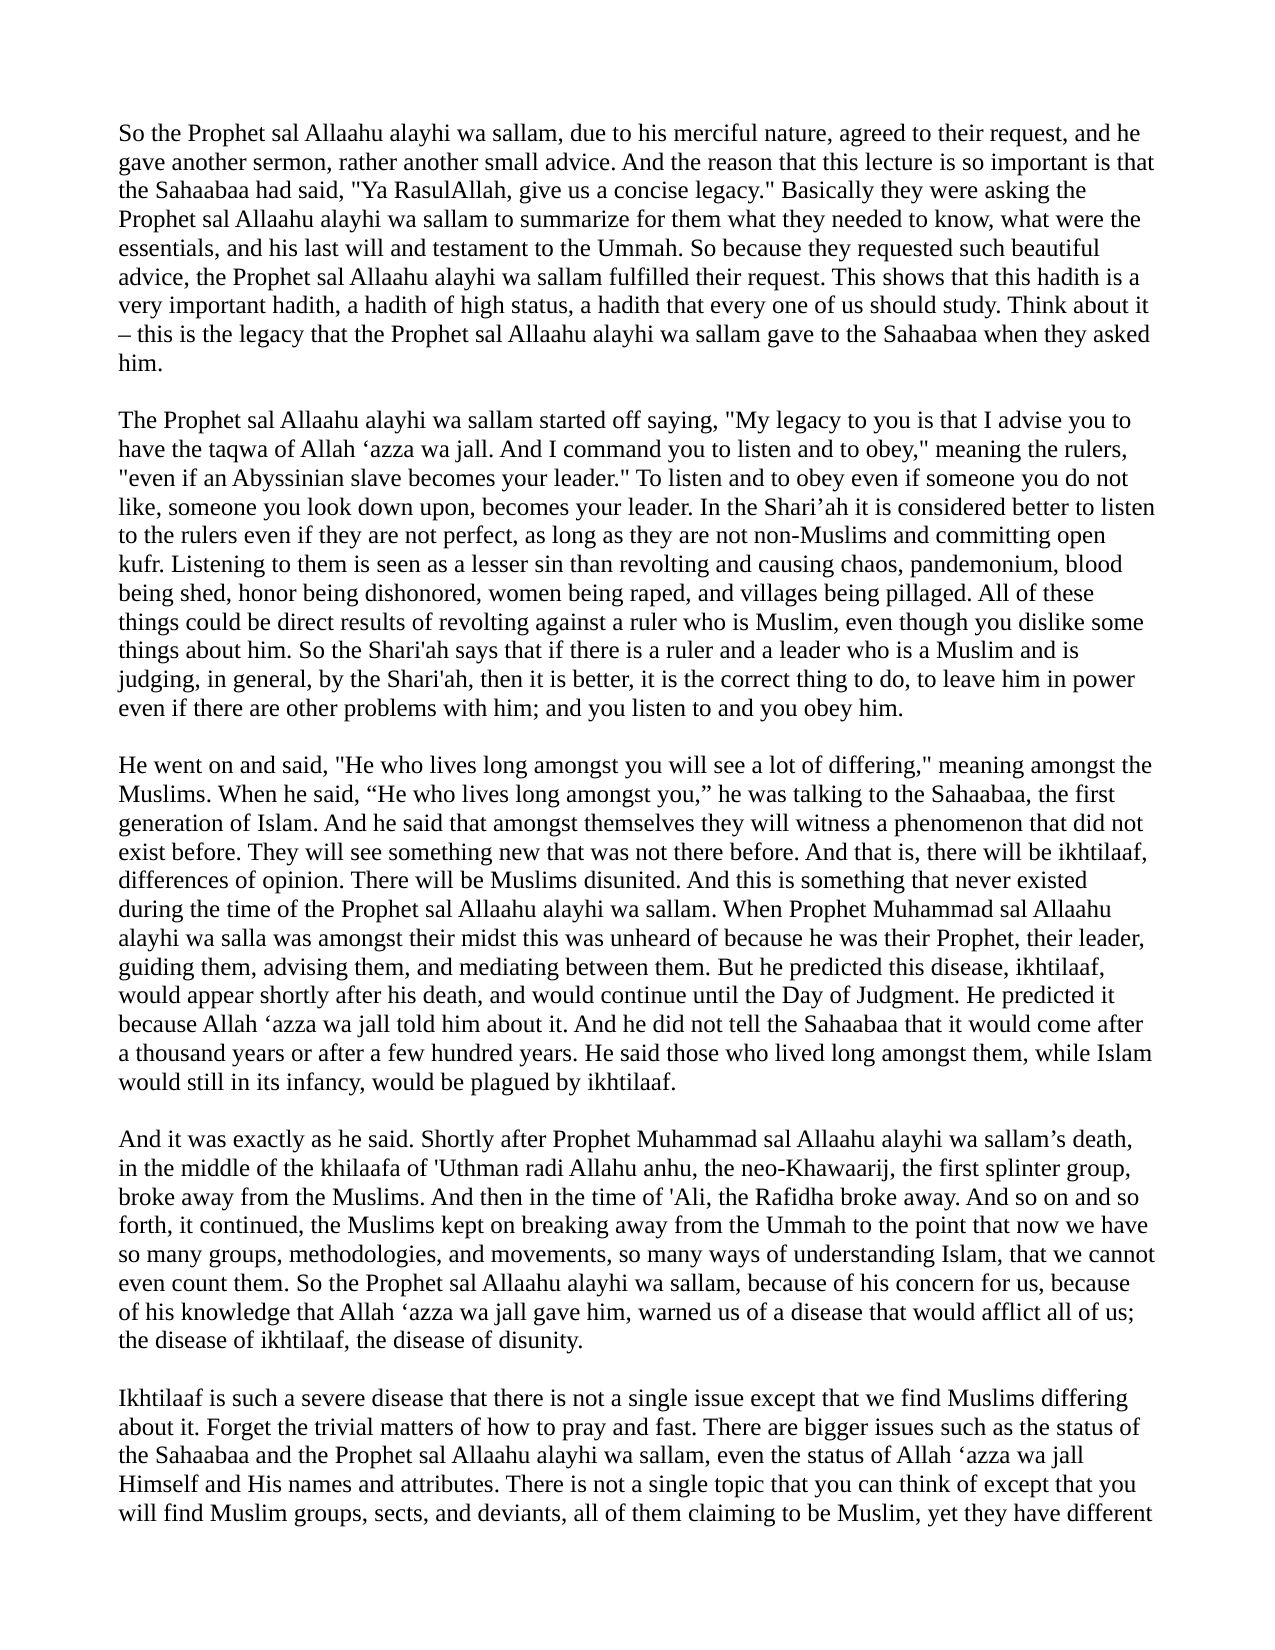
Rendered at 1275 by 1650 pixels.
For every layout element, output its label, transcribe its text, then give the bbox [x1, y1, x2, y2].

text So the Prophet sal Allaahu alayhi wa sallam, due to his merciful nature, agreed to their request, and he gave another sermon, rather another small advice. And the reason that this lecture is so important is that the Sahaabaa had said, "Ya RasulAllah, give us a concise legacy." Basically they were asking the Prophet sal Allaahu alayhi wa sallam to summarize for them what they needed to know, what were the essentials, and his last will and testament to the Ummah. So because they requested such beautiful advice, the Prophet sal Allaahu alayhi wa sallam fulfilled their request. This shows that this hadith is a very important hadith, a hadith of high status, a hadith that every one of us should study. Think about it – this is the legacy that the Prophet sal Allaahu alayhi wa sallam gave to the Sahaabaa when they asked him. The Prophet sal Allaahu alayhi wa sallam started off saying, "My legacy to you is that I advise you to have the taqwa of Allah ‘azza wa jall. And I command you to listen and to obey," meaning the rulers, "even if an Abyssinian slave becomes your leader." To listen and to obey even if someone you do not like, someone you look down upon, becomes your leader. In the Shari’ah it is considered better to listen to the rulers even if they are not perfect, as long as they are not non-Muslims and committing open kufr. Listening to them is seen as a lesser sin than revolting and causing chaos, pandemonium, blood being shed, honor being dishonored, women being raped, and villages being pillaged. All of these things could be direct results of revolting against a ruler who is Muslim, even though you dislike some things about him. So the Shari'ah says that if there is a ruler and a leader who is a Muslim and is judging, in general, by the Shari'ah, then it is better, it is the correct thing to do, to leave him in power even if there are other problems with him; and you listen to and you obey him. He went on and said, "He who lives long amongst you will see a lot of differing," meaning amongst the Muslims. When he said, “He who lives long amongst you,” he was talking to the Sahaabaa, the first generation of Islam. And he said that amongst themselves they will witness a phenomenon that did not exist before. They will see something new that was not there before. And that is, there will be ikhtilaaf, differences of opinion. There will be Muslims disunited. And this is something that never existed during the time of the Prophet sal Allaahu alayhi wa sallam. When Prophet Muhammad sal Allaahu alayhi wa salla was amongst their midst this was unheard of because he was their Prophet, their leader, guiding them, advising them, and mediating between them. But he predicted this disease, ikhtilaaf, would appear shortly after his death, and would continue until the Day of Judgment. He predicted it because Allah ‘azza wa jall told him about it. And he did not tell the Sahaabaa that it would come after a thousand years or after a few hundred years. He said those who lived long amongst them, while Islam would still in its infancy, would be plagued by ikhtilaaf. And it was exactly as he said. Shortly after Prophet Muhammad sal Allaahu alayhi wa sallam’s death, in the middle of the khilaafa of 'Uthman radi Allahu anhu, the neo-Khawaarij, the first splinter group, broke away from the Muslims. And then in the time of 'Ali, the Rafidha broke away. And so on and so forth, it continued, the Muslims kept on breaking away from the Ummah to the point that now we have so many groups, methodologies, and movements, so many ways of understanding Islam, that we cannot even count them. So the Prophet sal Allaahu alayhi wa sallam, because of his concern for us, because of his knowledge that Allah ‘azza wa jall gave him, warned us of a disease that would afflict all of us; the disease of ikhtilaaf, the disease of disunity. Ikhtilaaf is such a severe disease that there is not a single issue except that we find Muslims differing about it. Forget the trivial matters of how to pray and fast. There are bigger issues such as the status of the Sahaabaa and the Prophet sal Allaahu alayhi wa sallam, even the status of Allah ‘azza wa jall Himself and His names and attributes. There is not a single topic that you can think of except that you will find Muslim groups, sects, and deviants, all of them claiming to be Muslim, yet they have different [118, 118, 1157, 1527]
